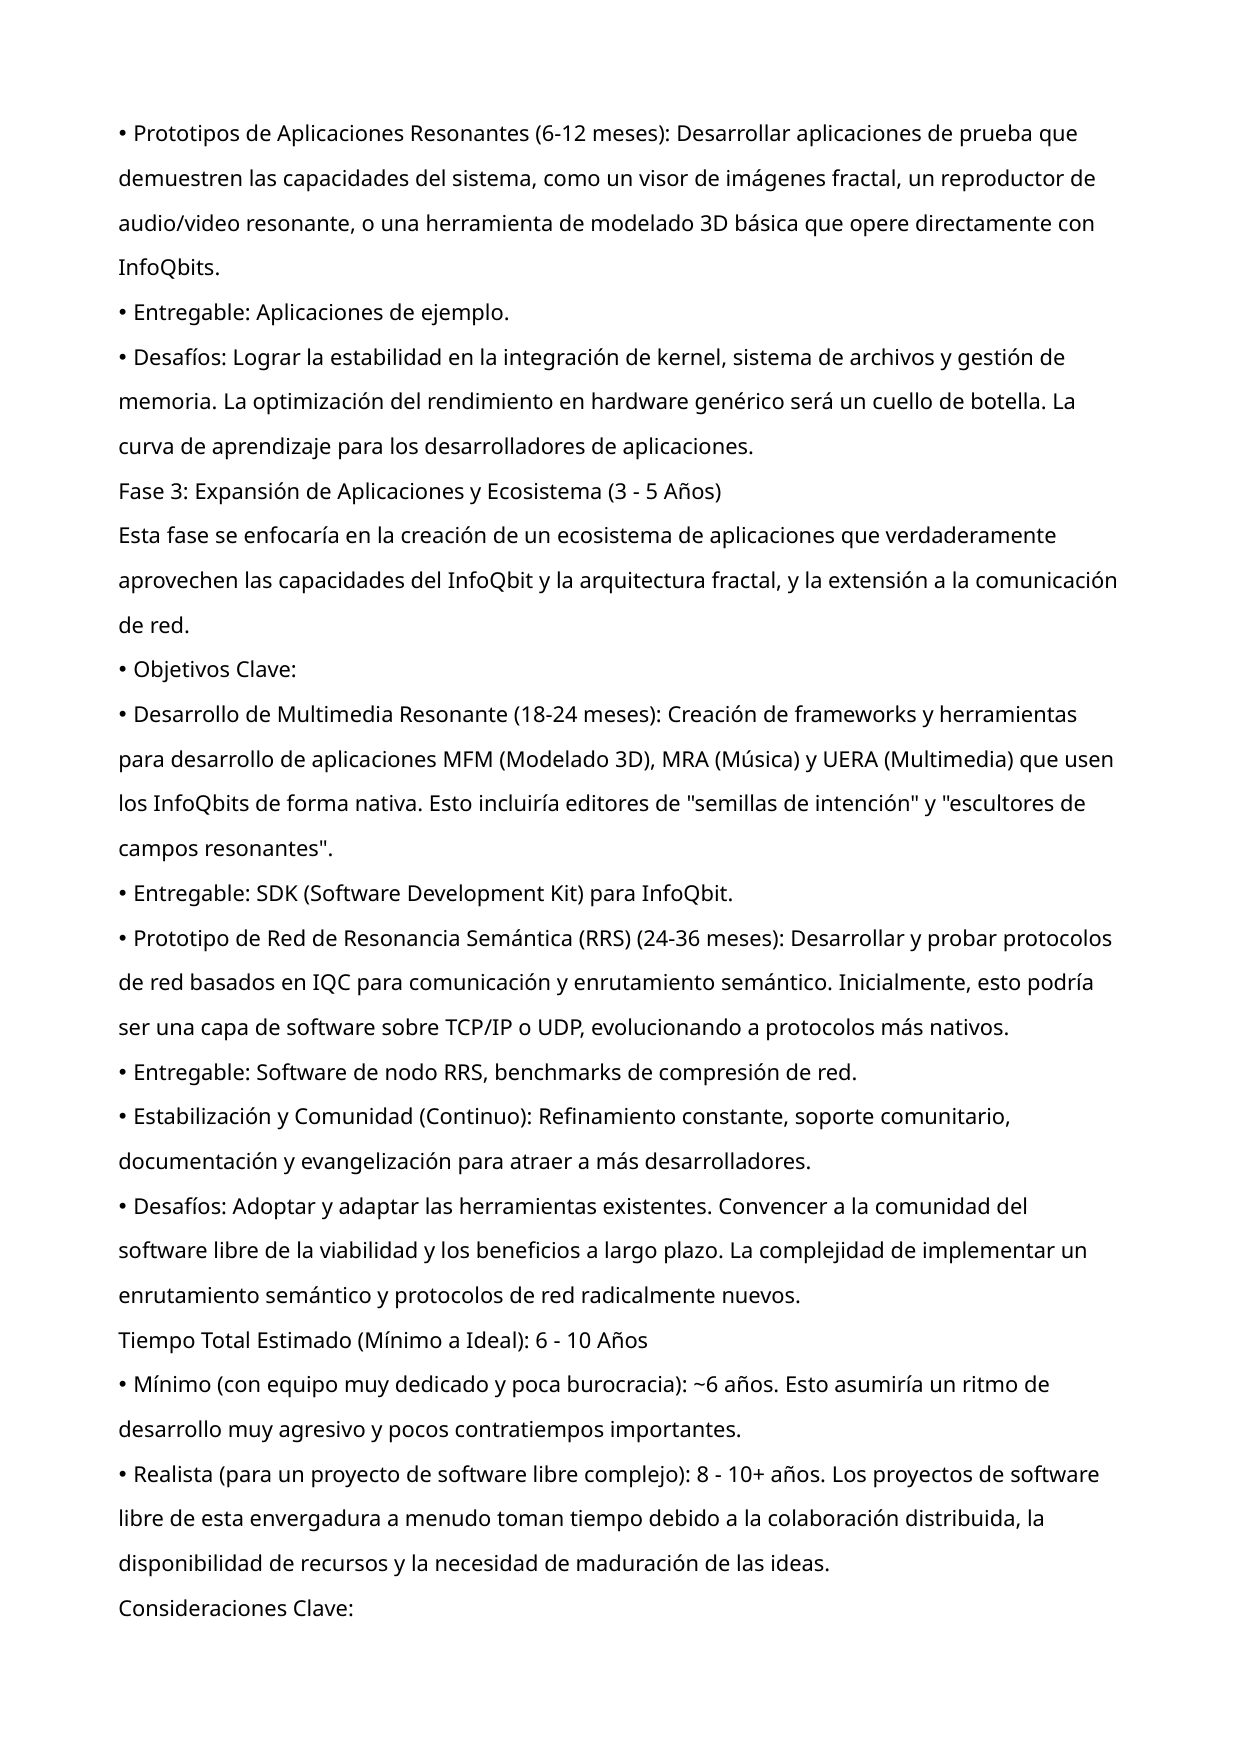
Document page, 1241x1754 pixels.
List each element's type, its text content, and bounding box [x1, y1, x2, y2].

text • Objetivos Clave: [118, 654, 1122, 684]
text • Entregable: SDK (Software Development Kit) para InfoQbit. [118, 878, 1122, 908]
text • Prototipo de Red de Resonancia Semántica (RRS) (24-36 meses): Desarrollar y probar protocolos de red basados en IQC para comunicación y enrutamiento semántico. Inicialmente, esto podría ser una capa de software sobre TCP/IP o UDP, evolucionando a protocolos más nativos. [118, 922, 1122, 1042]
text • Realista (para un proyecto de software libre complejo): 8 - 10+ años. Los proyectos de software libre de esta envergadura a menudo toman tiempo debido a la colaboración distribuida, la disponibilidad de recursos y la necesidad de maduración de las ideas. [118, 1459, 1122, 1578]
text • Entregable: Aplicaciones de ejemplo. [118, 297, 1122, 327]
text Consideraciones Clave: [118, 1593, 1122, 1623]
text Esta fase se enfocaría en la creación de un ecosistema de aplicaciones que verdaderamente aprovechen las capacidades del InfoQbit y la arquitectura fractal, y la extensión a la comunicación de red. [118, 520, 1122, 639]
text • Entregable: Software de nodo RRS, benchmarks de compresión de red. [118, 1057, 1122, 1086]
text • Prototipos de Aplicaciones Resonantes (6-12 meses): Desarrollar aplicaciones de prueba que demuestren las capacidades del sistema, como un visor de imágenes fractal, un reproductor de audio/video resonante, o una herramienta de modelado 3D básica que opere directamente con InfoQbits. [118, 118, 1122, 282]
text • Mínimo (con equipo muy dedicado y poca burocracia): ~6 años. Esto asumiría un ritmo de desarrollo muy agresivo y pocos contratiempos importantes. [118, 1369, 1122, 1444]
text • Estabilización y Comunidad (Continuo): Refinamiento constante, soporte comunitario, documentación y evangelización para atraer a más desarrolladores. [118, 1101, 1122, 1176]
text • Desafíos: Adoptar y adaptar las herramientas existentes. Convencer a la comunidad del software libre de la viabilidad y los beneficios a largo plazo. La complejidad de implementar un enrutamiento semántico y protocolos de red radicalmente nuevos. [118, 1191, 1122, 1310]
text • Desafíos: Lograr la estabilidad en la integración de kernel, sistema de archivos y gestión de memoria. La optimización del rendimiento en hardware genérico será un cuello de botella. La curva de aprendizaje para los desarrolladores de aplicaciones. [118, 342, 1122, 461]
text • Desarrollo de Multimedia Resonante (18-24 meses): Creación de frameworks y herramientas para desarrollo de aplicaciones MFM (Modelado 3D), MRA (Música) y UERA (Multimedia) que usen los InfoQbits de forma nativa. Esto incluiría editores de "semillas de intención" y "escultores de campos resonantes". [118, 699, 1122, 863]
text Fase 3: Expansión de Aplicaciones y Ecosistema (3 - 5 Años) [118, 476, 1122, 505]
text Tiempo Total Estimado (Mínimo a Ideal): 6 - 10 Años [118, 1325, 1122, 1354]
